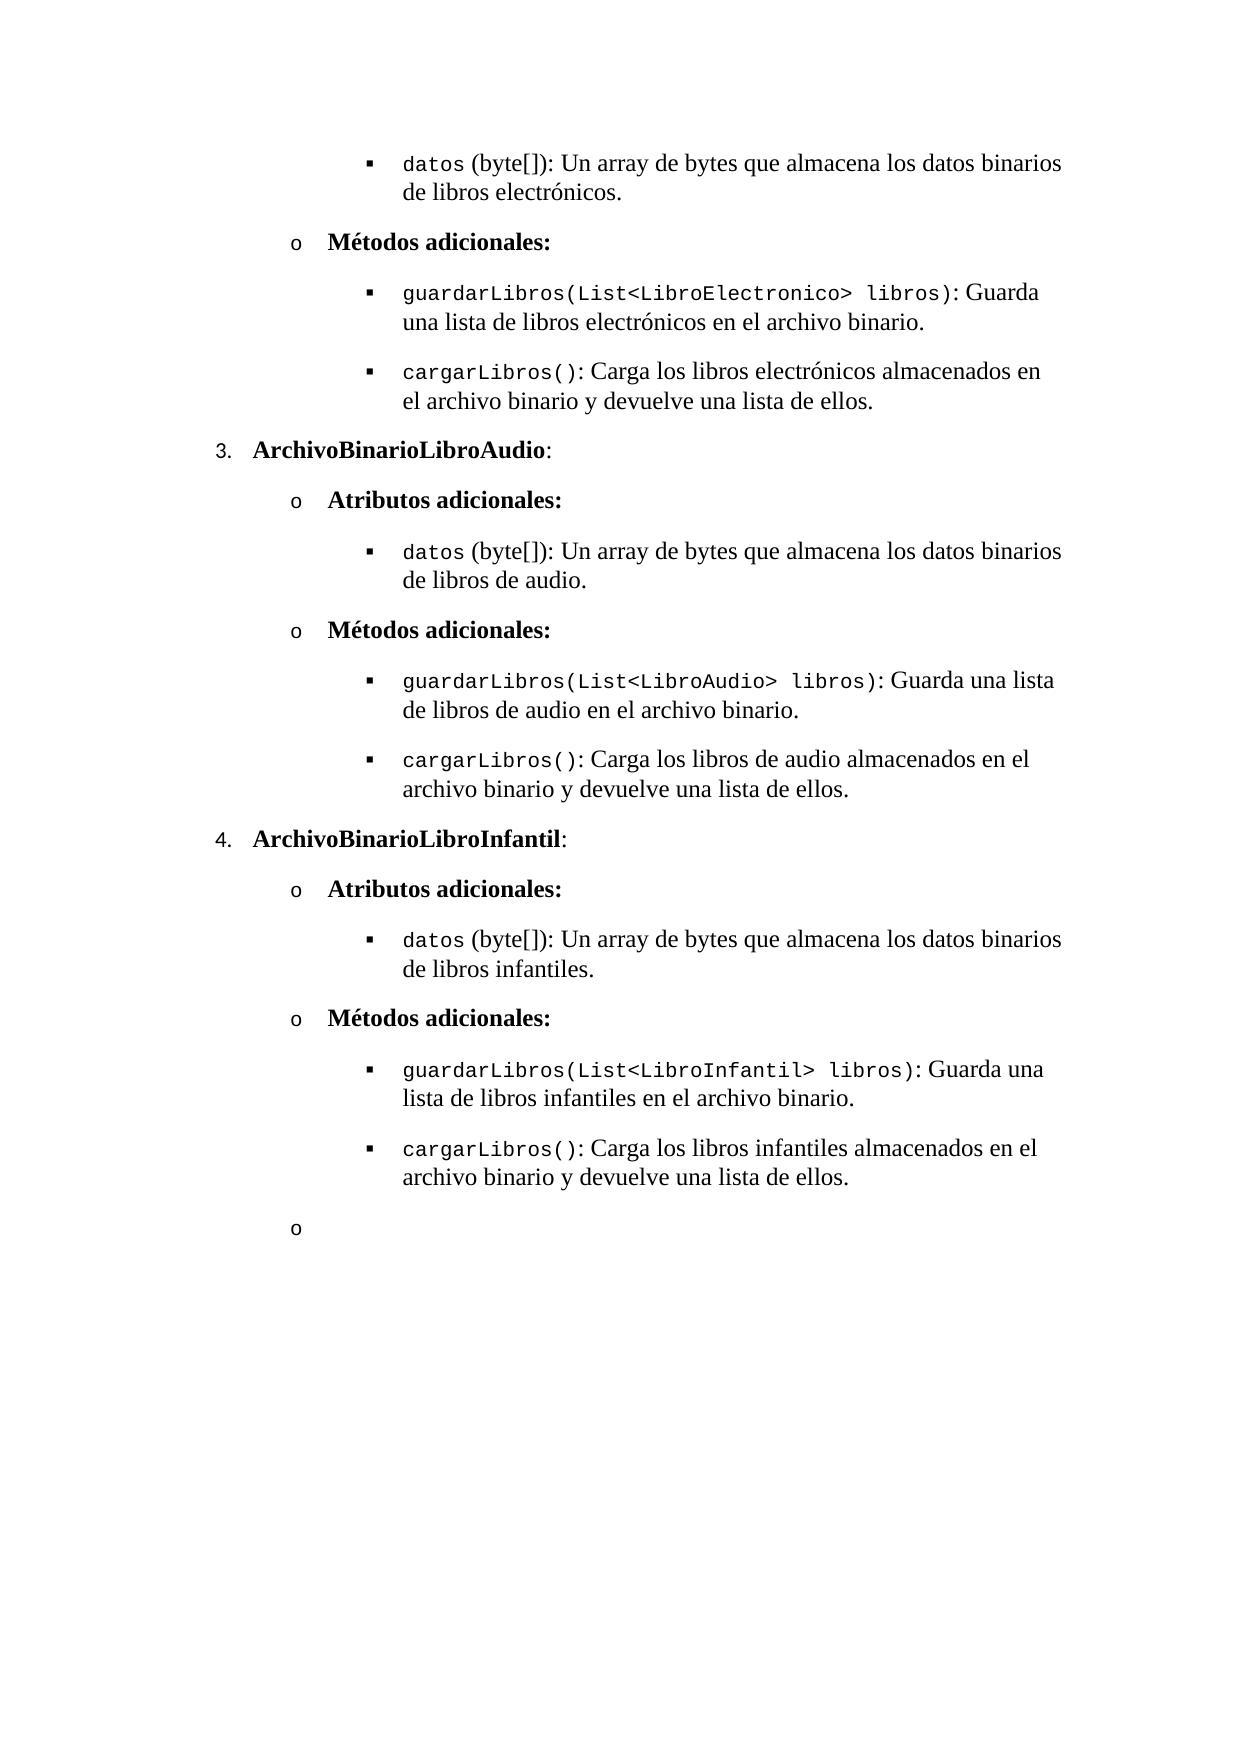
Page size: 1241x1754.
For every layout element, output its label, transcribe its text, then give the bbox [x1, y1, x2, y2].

list guardarLibros(List<LibroAudio> libros): Guarda una lista de libros de audio en el archivo binario. [365, 665, 1063, 724]
list guardarLibros(List<LibroInfantil> libros): Guarda una lista de libros infantiles en el archivo binario. [365, 1054, 1063, 1112]
list Atributos adicionales: [290, 874, 1063, 903]
list datos (byte[]): Un array de bytes que almacena los datos binarios de libros infantiles. [365, 924, 1063, 982]
list ArchivoBinarioLibroAudio: [215, 436, 1063, 464]
list Métodos adicionales: [290, 1003, 1063, 1033]
list datos (byte[]): Un array de bytes que almacena los datos binarios de libros electrónicos. [365, 148, 1063, 206]
list cargarLibros(): Carga los libros electrónicos almacenados en el archivo binario y devuelve una lista de ellos. [365, 356, 1063, 415]
list cargarLibros(): Carga los libros infantiles almacenados en el archivo binario y devuelve una lista de ellos. [365, 1133, 1063, 1191]
list guardarLibros(List<LibroElectronico> libros): Guarda una lista de libros electrónicos en el archivo binario. [365, 277, 1063, 336]
list Métodos adicionales: [290, 227, 1063, 256]
list ArchivoBinarioLibroInfantil: [215, 824, 1063, 853]
list Atributos adicionales: [290, 485, 1063, 515]
list datos (byte[]): Un array de bytes que almacena los datos binarios de libros de audio. [365, 536, 1063, 594]
list cargarLibros(): Carga los libros de audio almacenados en el archivo binario y devuelve una lista de ellos. [365, 744, 1063, 803]
list Métodos adicionales: [290, 615, 1063, 644]
